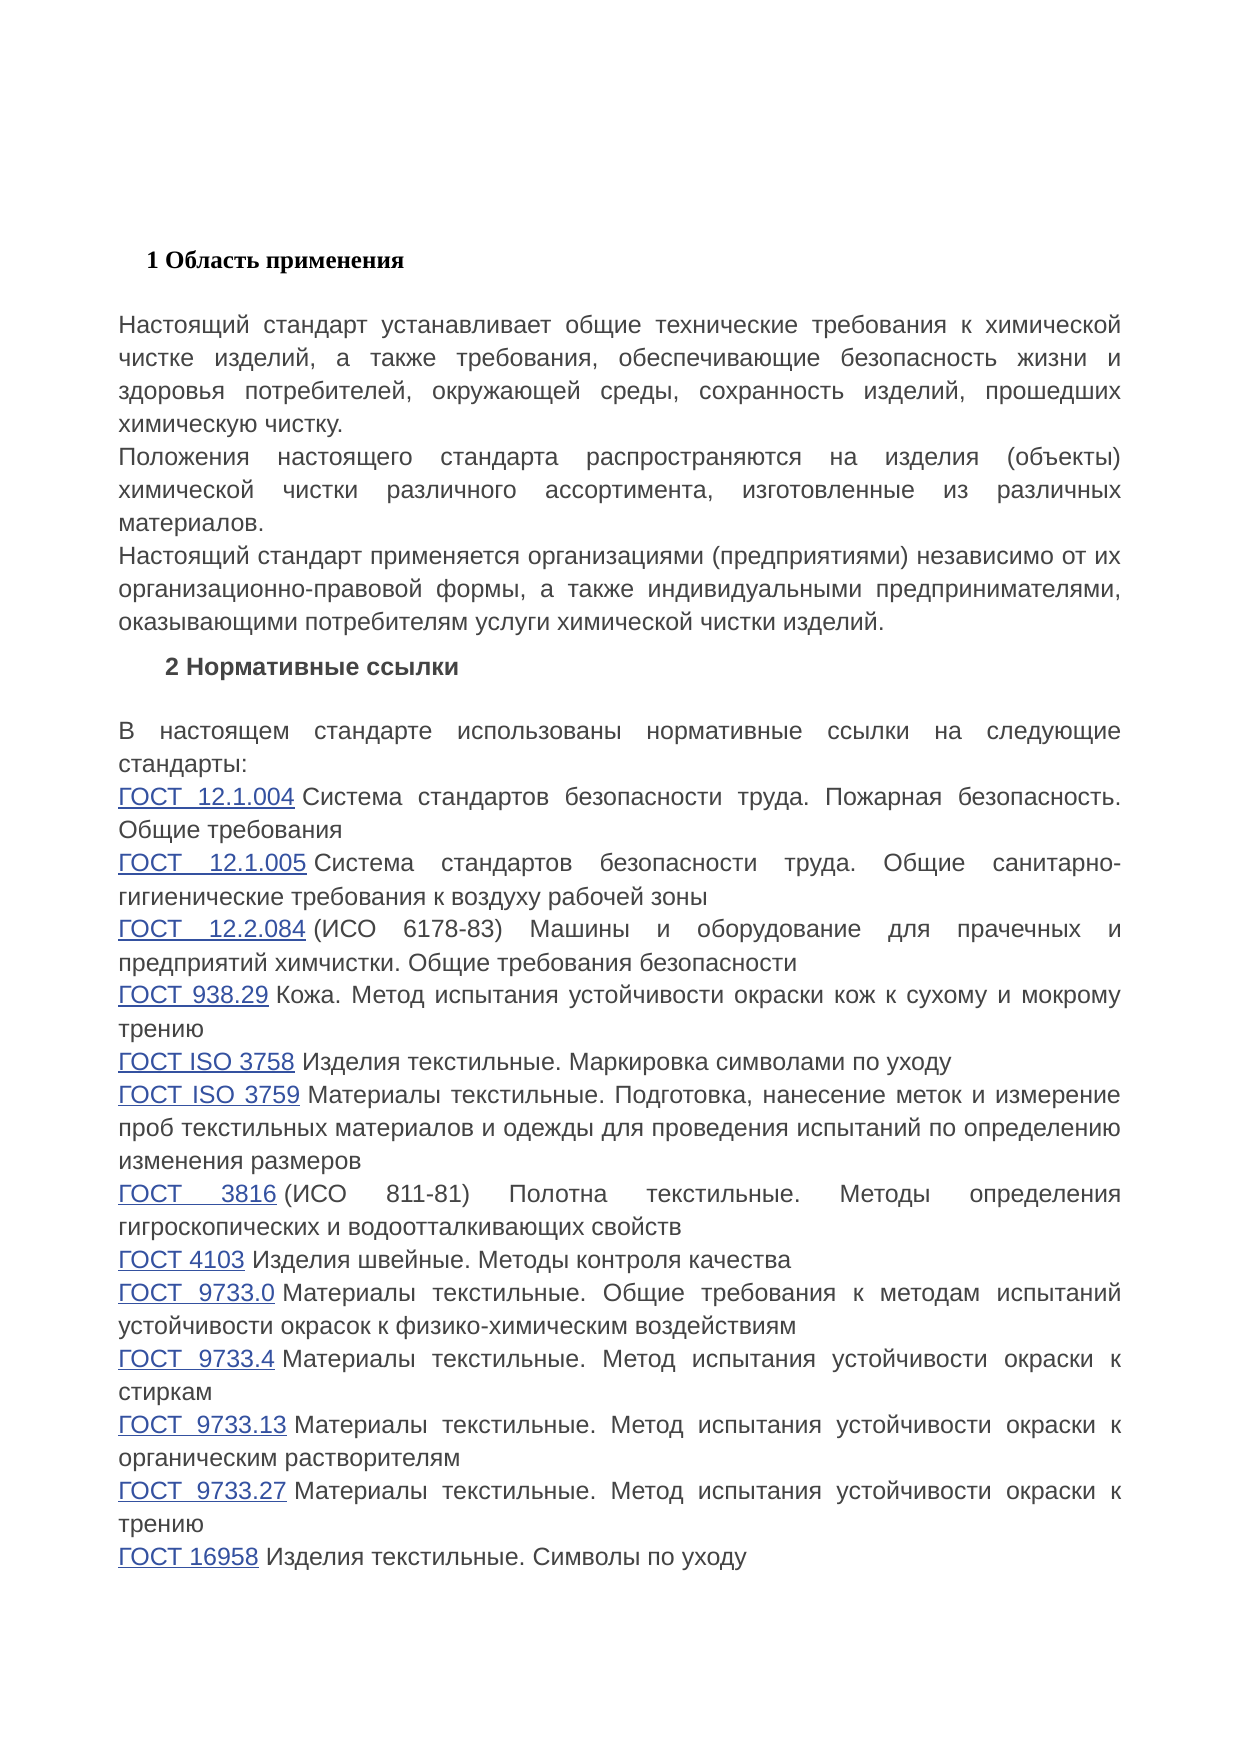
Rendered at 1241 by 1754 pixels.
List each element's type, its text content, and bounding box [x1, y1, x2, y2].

text ГОСТ 3816 (ИСО 811-81) Полотна текстильные. Методы определения гигроскопических и водоотталкивающих свойств [118, 1179, 1122, 1240]
text ГОСТ ISO 3759 Материалы текстильные. Подготовка, нанесение меток и измерение проб текстильных материалов и одежды для проведения испытаний по определению изменения размеров [118, 1079, 1122, 1174]
text ГОСТ 9733.0 Материалы текстильные. Общие требования к методам испытаний устойчивости окрасок к физико-химическим воздействиям [118, 1278, 1122, 1339]
text ГОСТ ISO 3758 Изделия текстильные. Маркировка символами по уходу [118, 1047, 1122, 1075]
text ГОСТ 12.1.004 Система стандартов безопасности труда. Пожарная безопасность. Общие требования [118, 782, 1122, 844]
text Настоящий стандарт применяется организациями (предприятиями) независимо от их организационно-правовой формы, а также индивидуальными предпринимателями, оказывающими потребителям услуги химической чистки изделий. [118, 541, 1122, 636]
text ГОСТ 9733.4 Материалы текстильные. Метод испытания устойчивости окраски к стиркам [118, 1344, 1122, 1406]
text ГОСТ 16958 Изделия текстильные. Символы по уходу [118, 1542, 1122, 1571]
text ГОСТ 938.29 Кожа. Метод испытания устойчивости окраски кож к сухому и мокрому трению [118, 981, 1122, 1042]
subtitle 1 Область применения [118, 234, 1122, 277]
text ГОСТ 4103 Изделия швейные. Методы контроля качества [118, 1245, 1122, 1273]
text В настоящем стандарте использованы нормативные ссылки на следующие стандарты: [118, 716, 1122, 778]
text Настоящий стандарт устанавливает общие технические требования к химической чистке изделий, а также требования, обеспечивающие безопасность жизни и здоровья потребителей, окружающей среды, сохранность изделий, прошедших химическую чистку. [118, 310, 1122, 438]
text ГОСТ 9733.13 Материалы текстильные. Метод испытания устойчивости окраски к органическим растворителям [118, 1410, 1122, 1472]
text ГОСТ 9733.27 Материалы текстильные. Метод испытания устойчивости окраски к трению [118, 1476, 1122, 1538]
text ГОСТ 12.1.005 Система стандартов безопасности труда. Общие санитарно-гигиенические требования к воздуху рабочей зоны [118, 848, 1122, 910]
subtitle 2 Нормативные ссылки [118, 640, 1122, 683]
text Положения настоящего стандарта распространяются на изделия (объекты) химической чистки различного ассортимента, изготовленные из различных материалов. [118, 442, 1122, 537]
text ГОСТ 12.2.084 (ИСО 6178-83) Машины и оборудование для прачечных и предприятий химчистки. Общие требования безопасности [118, 914, 1122, 976]
